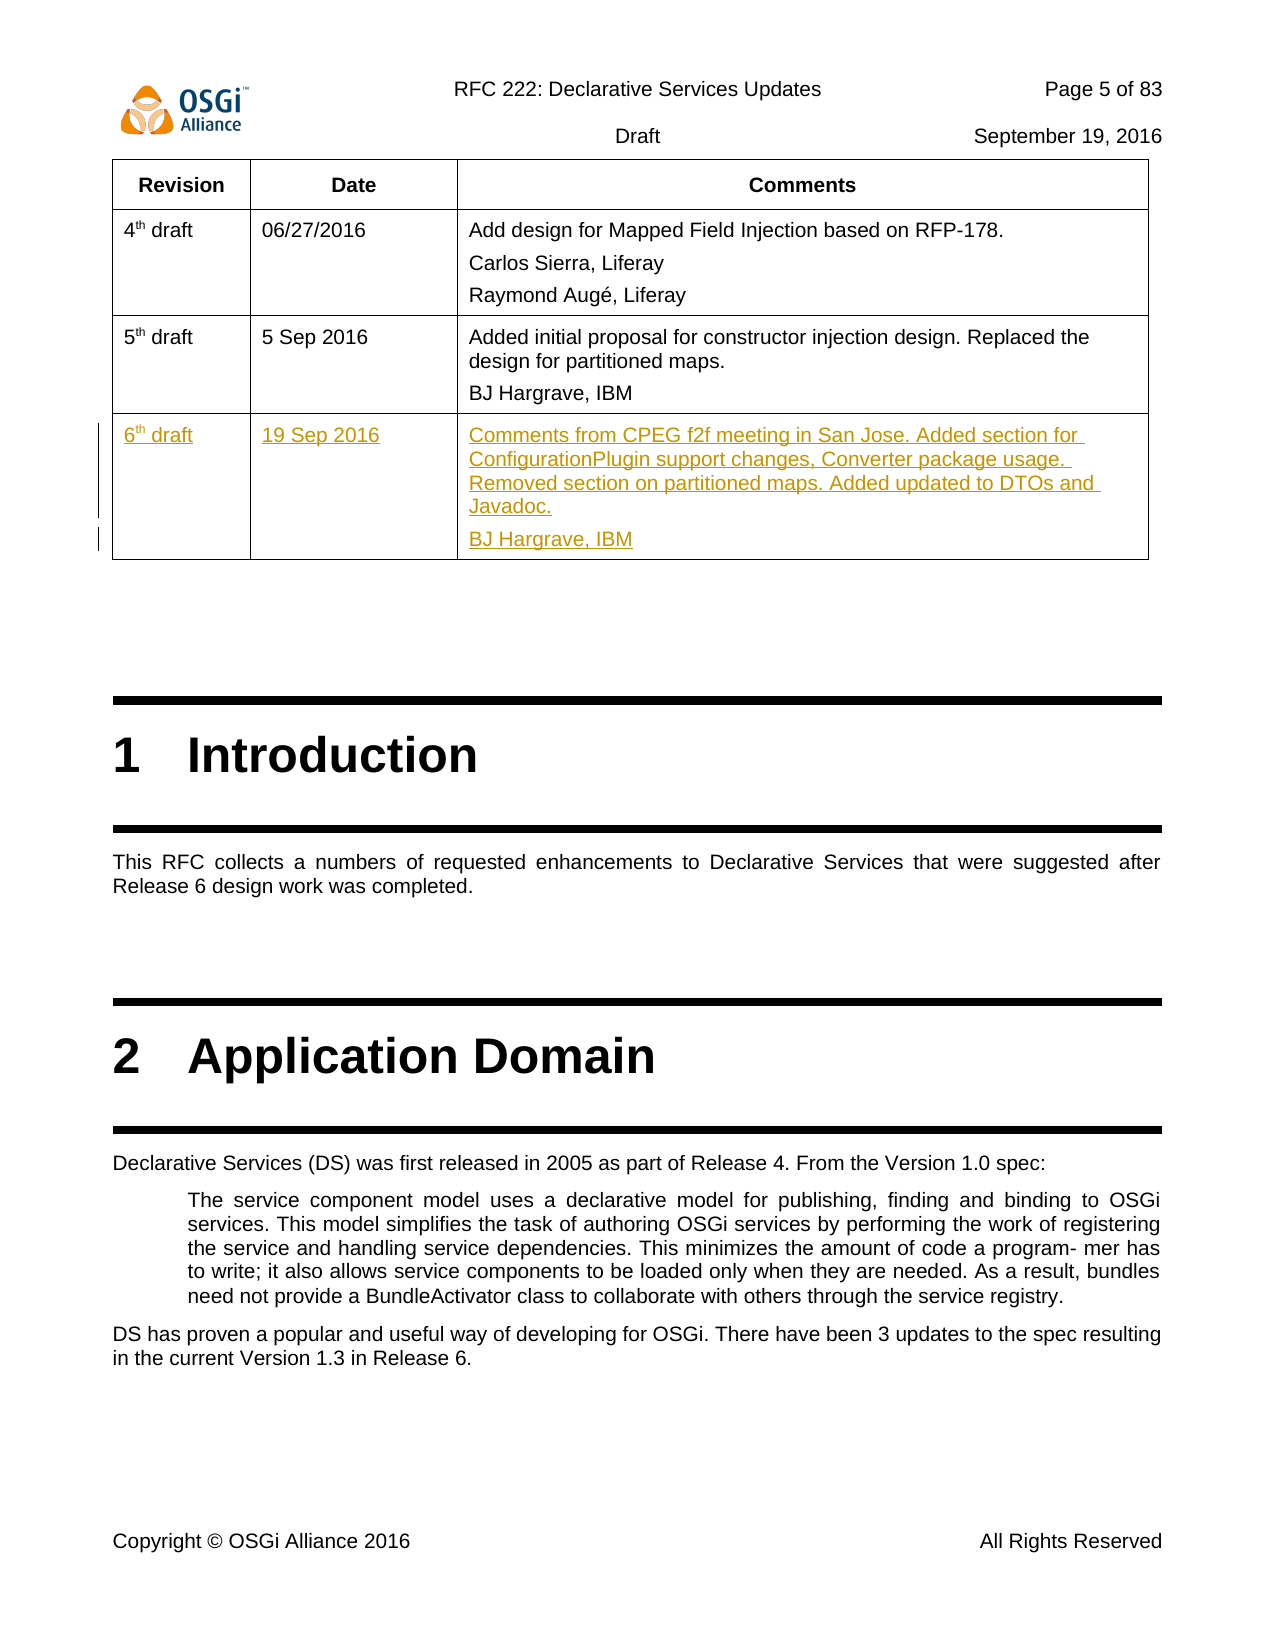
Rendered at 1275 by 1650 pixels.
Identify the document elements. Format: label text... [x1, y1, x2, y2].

text DS has proven a popular and useful way of developing for OSGi. There have been 3 updates to the spec resulting in the current Version 1.3 in Release 6. [112, 1321, 1162, 1369]
table_cell 5th draft [113, 316, 250, 413]
table_cell Add design for Mapped Field Injection based on RFP-178. Carlos Sierra, Liferay Raymond Augé, Liferay [458, 210, 1148, 315]
table_cell 06/27/2016 [251, 210, 457, 315]
table_cell 6th draft [113, 414, 250, 559]
text This RFC collects a numbers of requested enhancements to Declarative Services that were suggested after Release 6 design work was completed. [112, 850, 1162, 898]
table_cell 5 Sep 2016 [251, 316, 457, 413]
table_cell 4th draft [113, 210, 250, 315]
table_header Comments [458, 160, 1148, 209]
text The service component model uses a declarative model for publishing, finding and binding to OSGi services. This model simplifies the task of authoring OSGi services by performing the work of registering the service and handling service dependencies. This minimizes the amount of code a program- mer has to write; it also allows service components to be loaded only when they are needed. As a result, bundles need not provide a BundleActivator class to collaborate with others through the service registry. [187, 1187, 1162, 1309]
subtitle Introduction [112, 697, 1162, 833]
table_cell Comments from CPEG f2f meeting in San Jose. Added section for ConfigurationPlugin support changes, Converter package usage. Removed section on partitioned maps. Added updated to DTOs and Javadoc. BJ Hargrave, IBM [458, 414, 1148, 559]
table_header Date [251, 160, 457, 209]
text Declarative Services (DS) was first released in 2005 as part of Release 4. From the Version 1.0 spec: [112, 1151, 1162, 1175]
table_cell Added initial proposal for constructor injection design. Replaced the design for partitioned maps. BJ Hargrave, IBM [458, 316, 1148, 413]
picture [113, 78, 257, 142]
subtitle Application Domain [112, 999, 1162, 1134]
table_cell 19 Sep 2016 [251, 414, 457, 559]
table_header Revision [113, 160, 250, 209]
